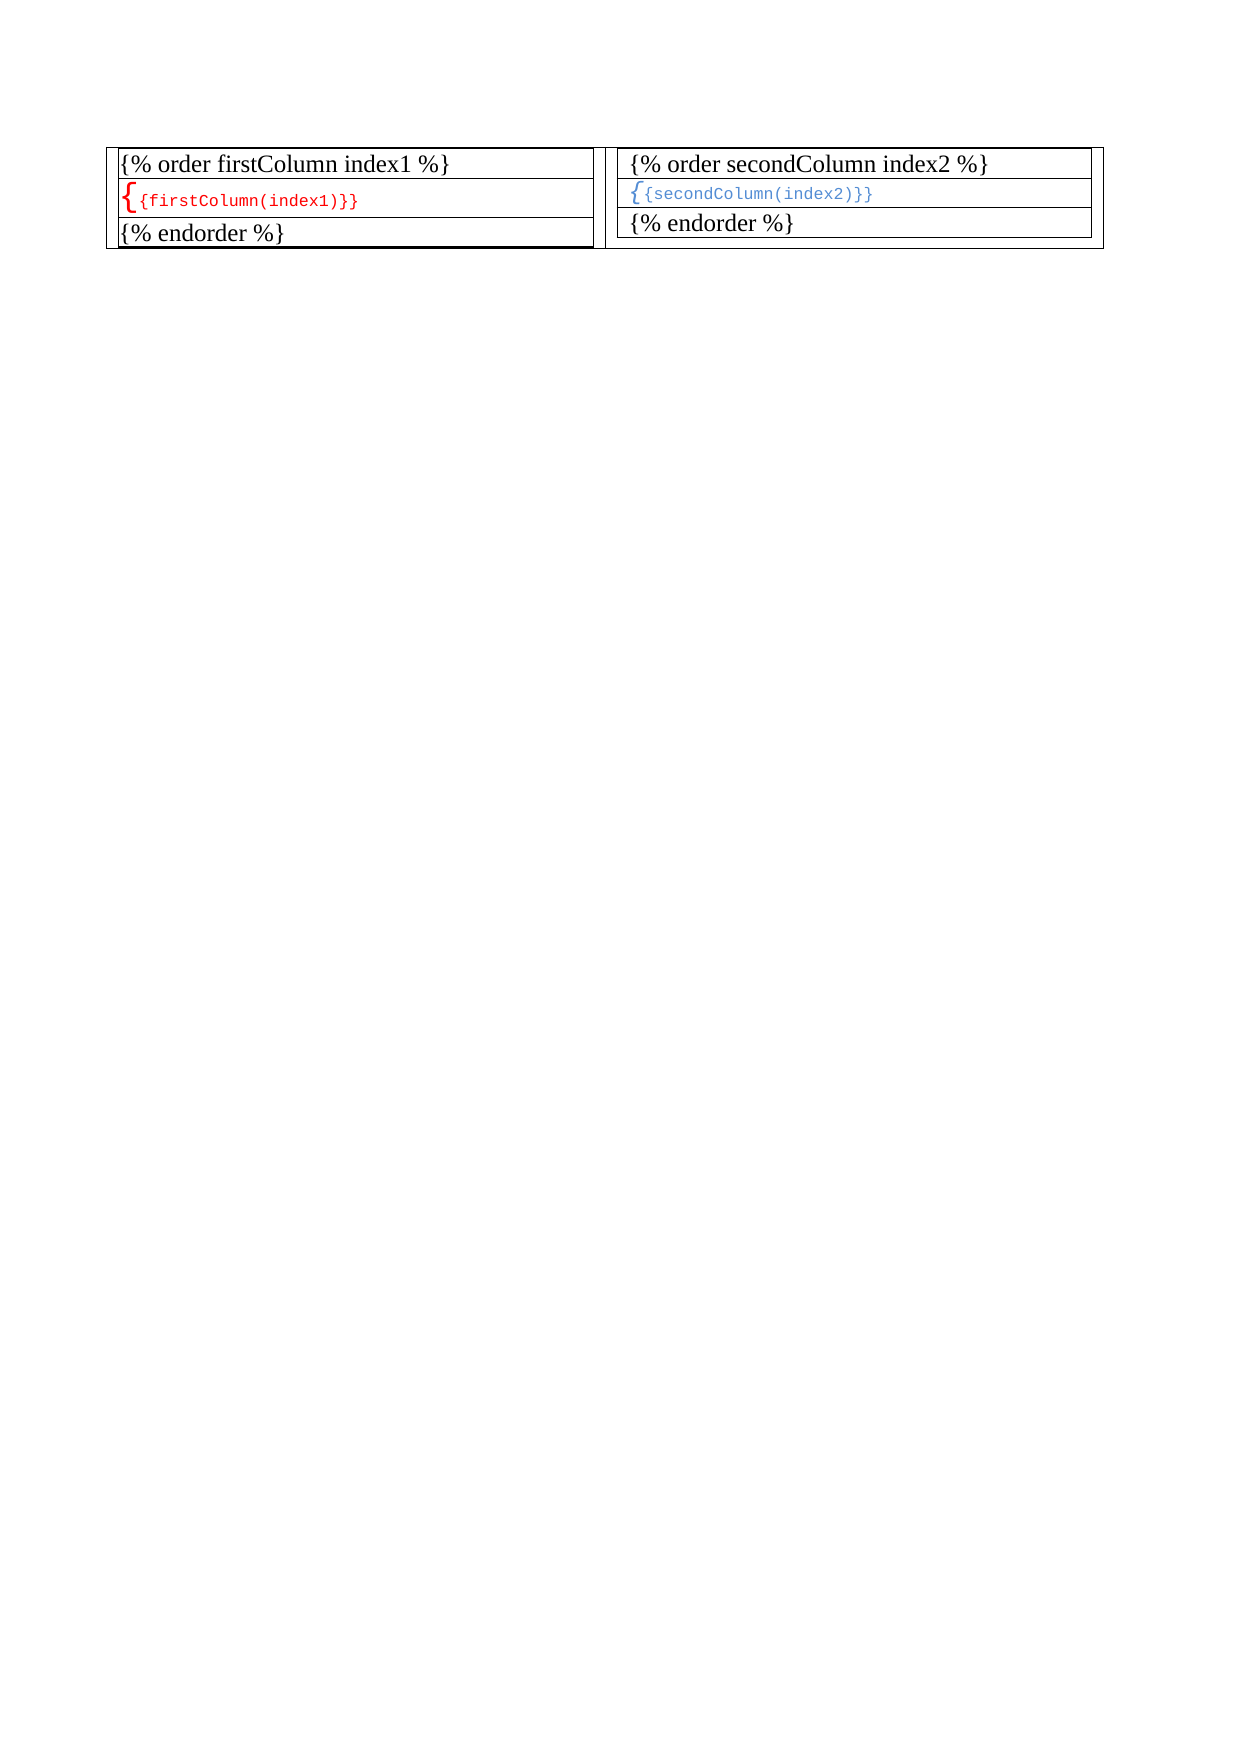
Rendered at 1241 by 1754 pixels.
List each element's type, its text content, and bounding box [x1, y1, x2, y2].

table_header {% order firstColumn index1 %} [119, 149, 593, 178]
table_header [606, 148, 1103, 247]
table_cell {% endorder %} [618, 208, 1091, 237]
table_header [594, 148, 605, 247]
table_cell {% endorder %} [119, 218, 593, 246]
table_cell {{firstColumn(index1)}} [119, 179, 593, 217]
table_header [107, 148, 118, 247]
table_cell {{secondColumn(index2)}} [618, 179, 1091, 207]
table_header {% order secondColumn index2 %} [618, 149, 1091, 178]
